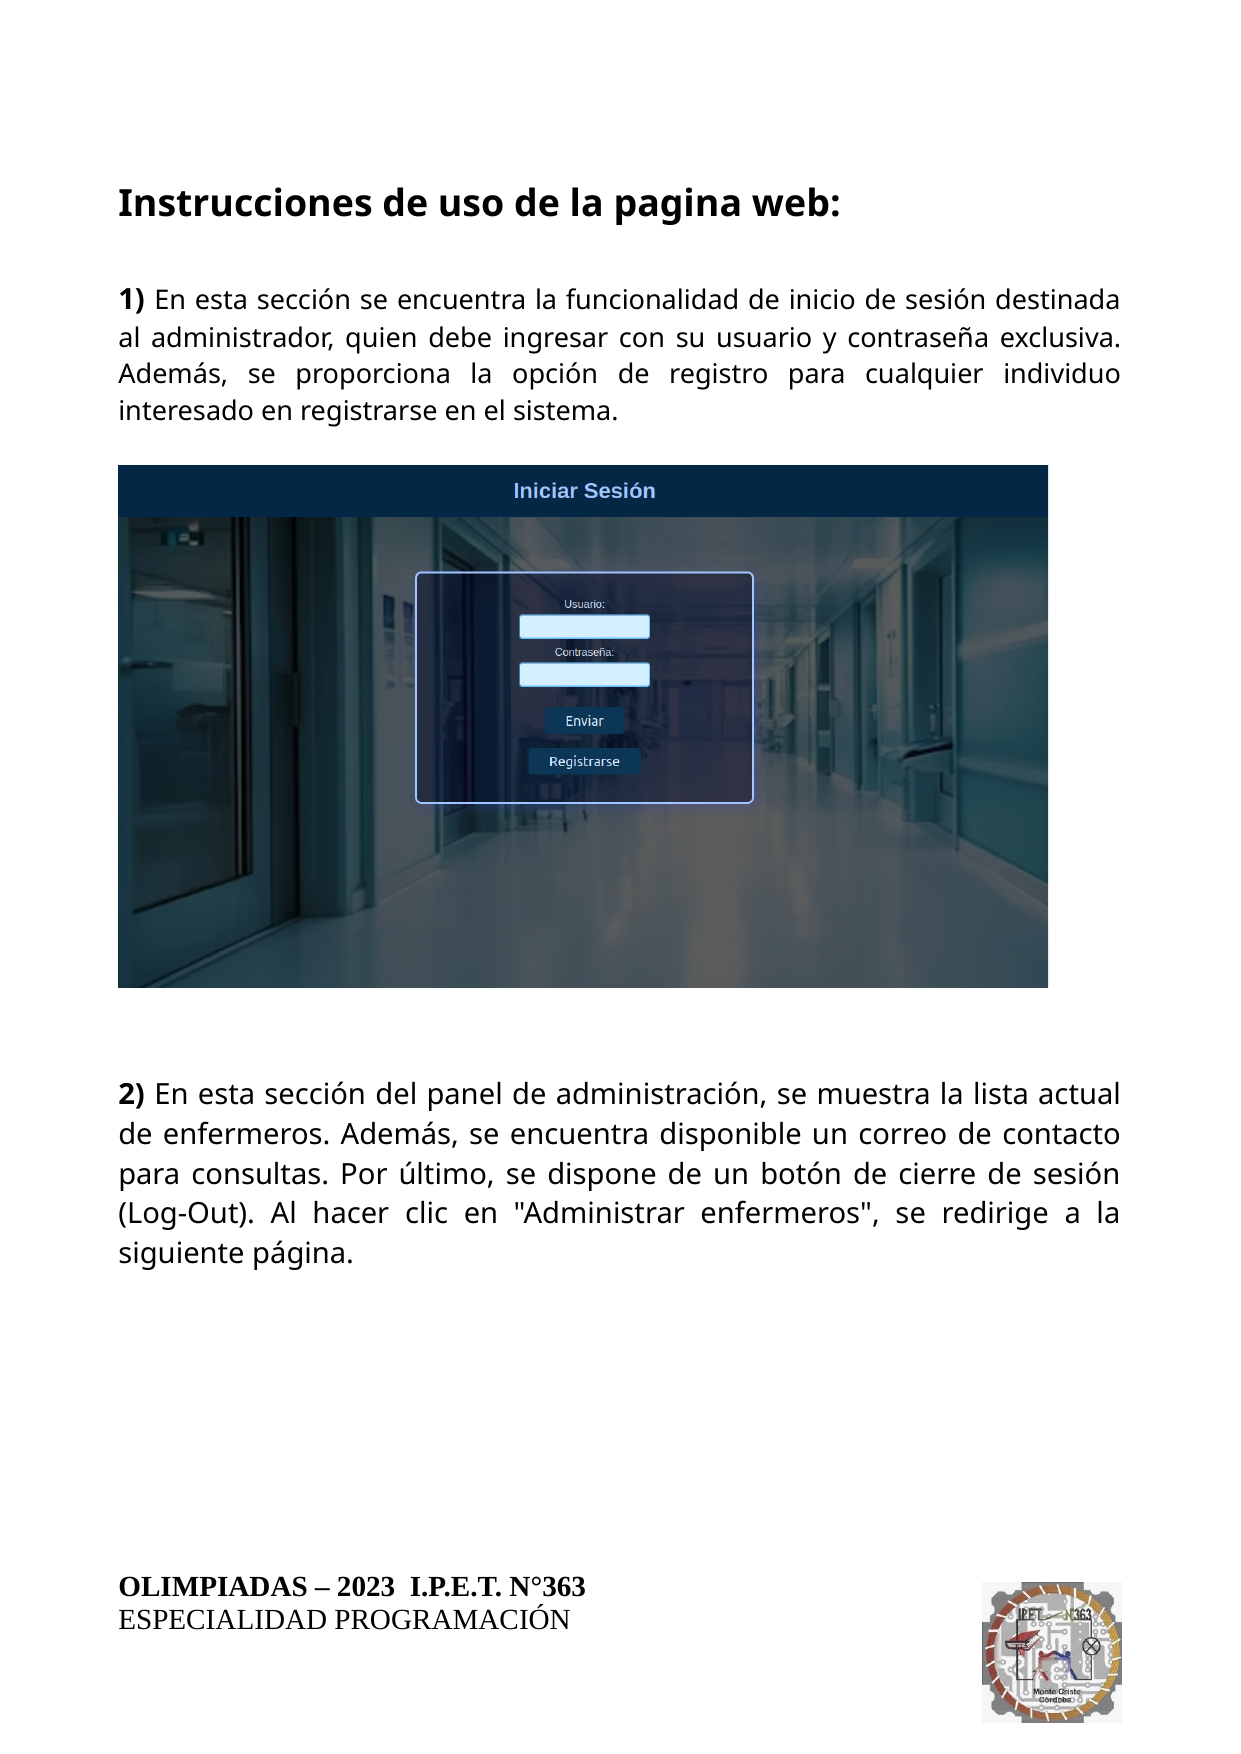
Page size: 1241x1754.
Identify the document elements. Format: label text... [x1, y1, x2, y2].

text 2) En esta sección del panel de administración, se muestra la lista actual de enfermeros. Además, se encuentra disponible un correo de contacto para consultas. Por último, se dispone de un botón de cierre de sesión (Log-Out). Al hacer clic en "Administrar enfermeros", se redirige a la siguiente página. [118, 1074, 1122, 1272]
text 1) En esta sección se encuentra la funcionalidad de inicio de sesión destinada al administrador, quien debe ingresar con su usuario y contraseña exclusiva. Además, se proporciona la opción de registro para cualquier individuo interesado en registrarse en el sistema. [118, 278, 1122, 429]
text Instrucciones de uso de la pagina web: [118, 176, 1122, 227]
picture [982, 1582, 1122, 1723]
picture [118, 465, 1049, 988]
